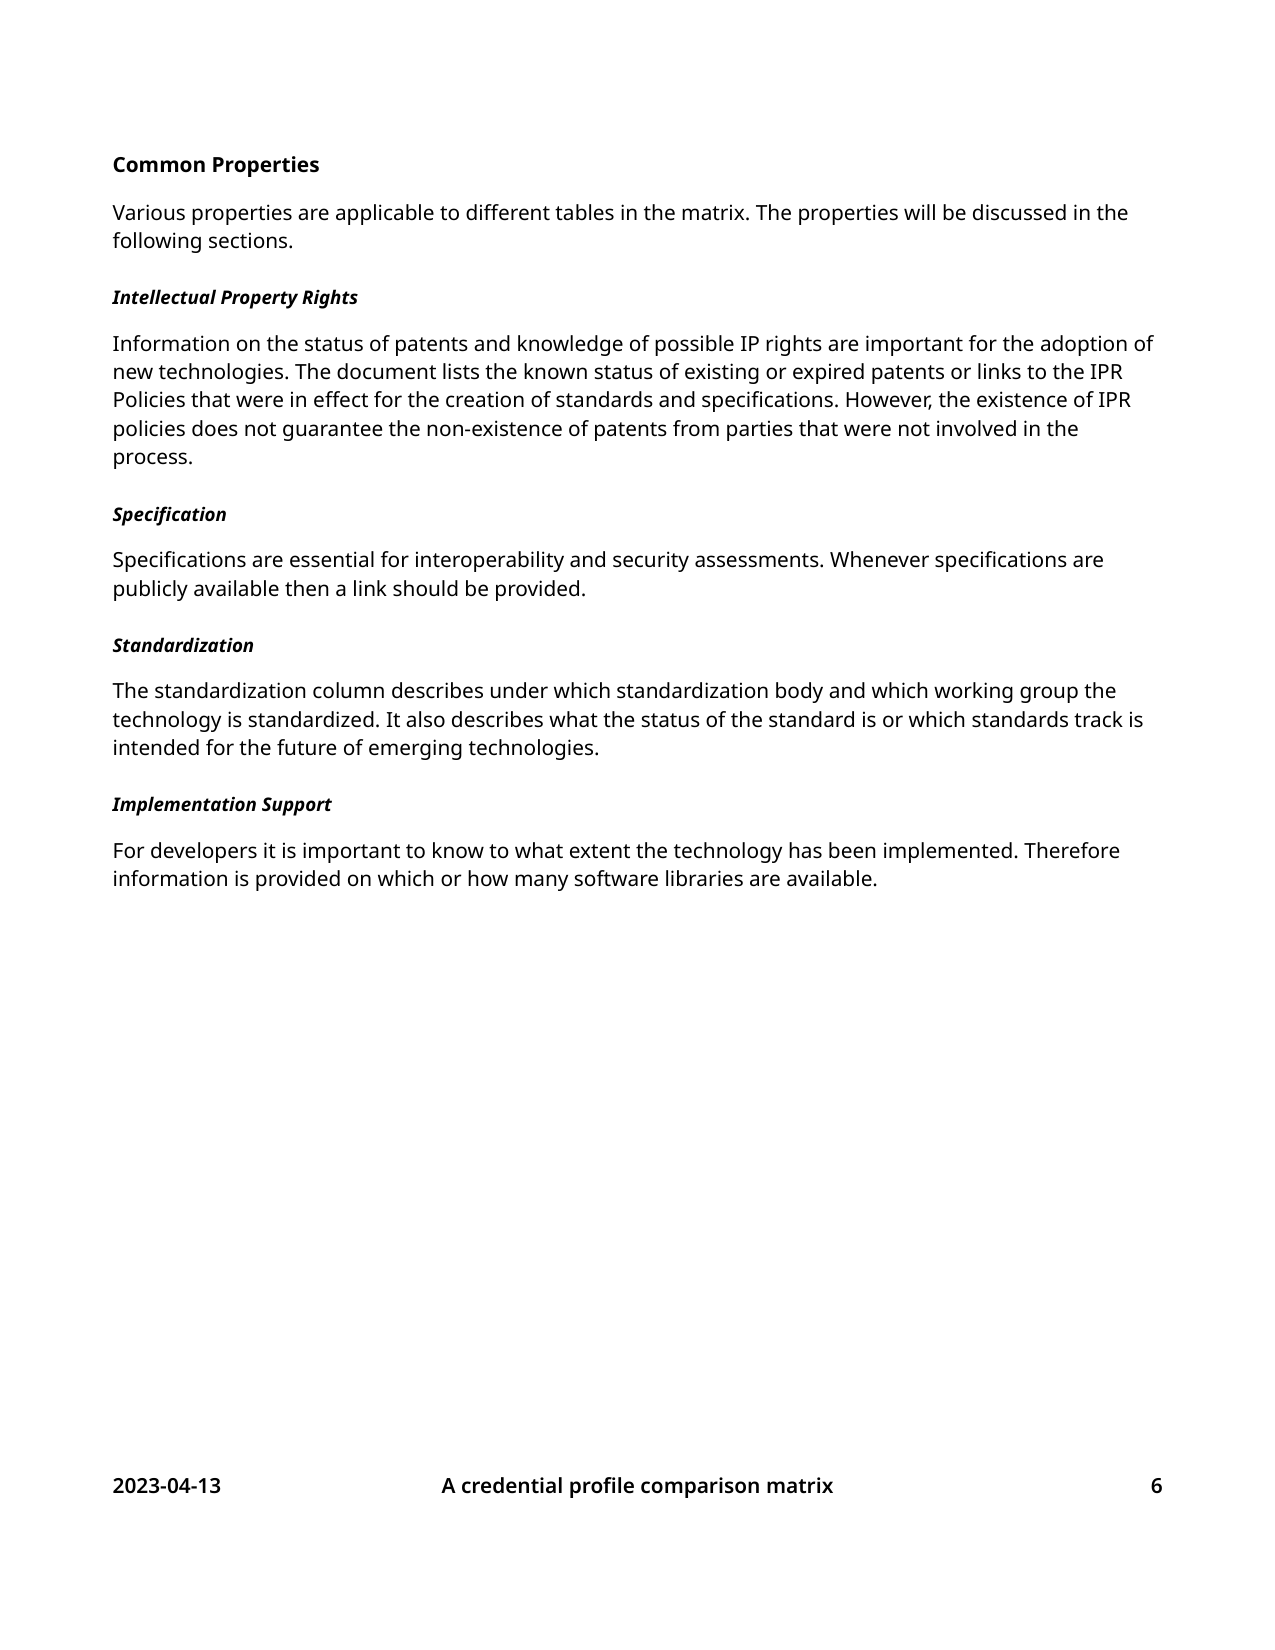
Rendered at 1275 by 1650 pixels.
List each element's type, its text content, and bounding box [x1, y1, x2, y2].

text Information on the status of patents and knowledge of possible IP rights are important for the adoption of new technologies. The document lists the known status of existing or expired patents or links to the IPR Policies that were in effect for the creation of standards and specifications. However, the existence of IPR policies does not guarantee the non-existence of patents from parties that were not involved in the process. [112, 329, 1162, 471]
subtitle Standardization [112, 632, 1162, 658]
subtitle Implementation Support [112, 792, 1162, 817]
text Specifications are essential for interoperability and security assessments. Whenever specifications are publicly available then a link should be provided. [112, 545, 1162, 602]
text For developers it is important to know to what extent the technology has been implemented. Therefore information is provided on which or how many software libraries are available. [112, 836, 1162, 893]
subtitle Intellectual Property Rights [112, 284, 1162, 310]
text The standardization column describes under which standardization body and which working group the technology is standardized. It also describes what the status of the standard is or which standards track is intended for the future of emerging technologies. [112, 676, 1162, 762]
subtitle Specification [112, 501, 1162, 526]
subtitle Common Properties [112, 150, 1162, 178]
text Various properties are applicable to different tables in the matrix. The properties will be discussed in the following sections. [112, 198, 1162, 254]
